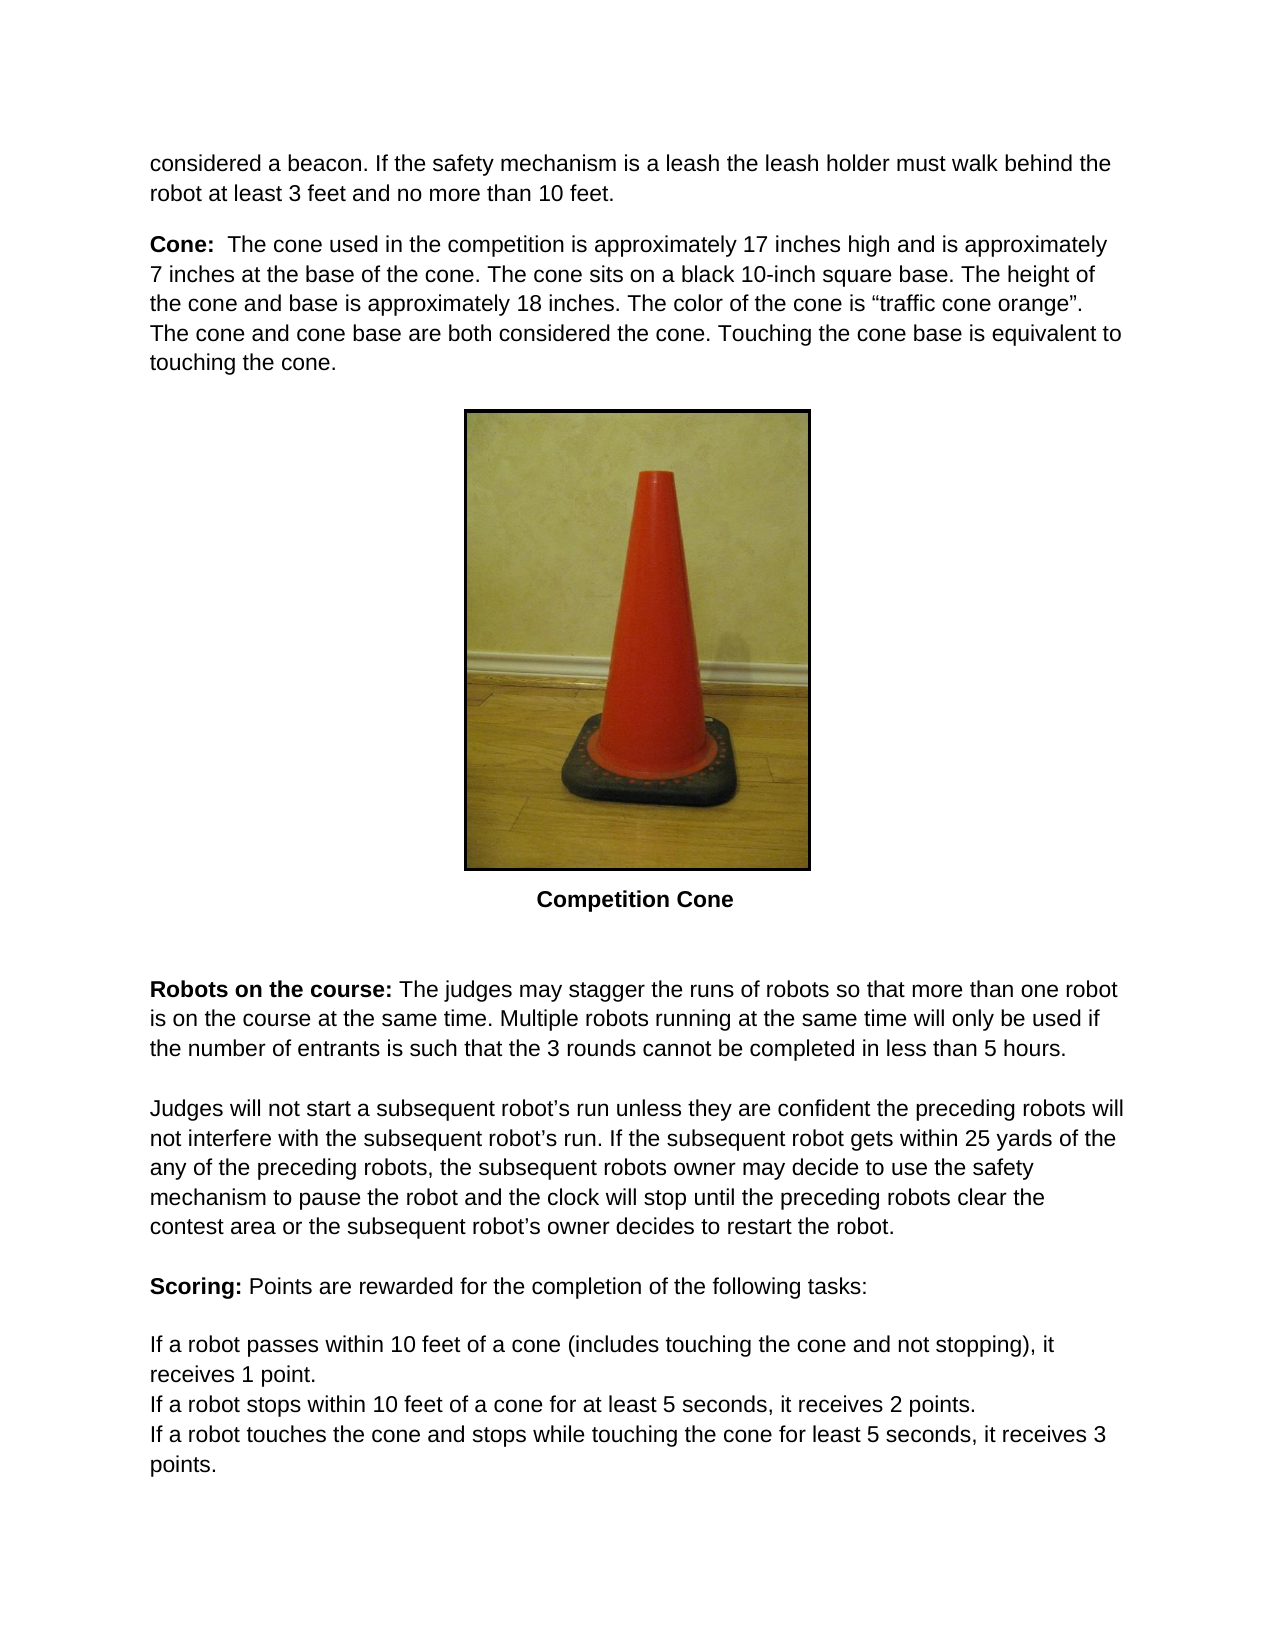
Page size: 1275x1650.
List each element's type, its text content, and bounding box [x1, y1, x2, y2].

text Cone: The cone used in the competition is approximately 17 inches high and is approximately 7 inches at the base of the cone. The cone sits on a black 10-inch square base. The height of the cone and base is approximately 18 inches. The color of the cone is “traffic cone orange”. The cone and cone base are both considered the cone. Touching the cone base is equivalent to touching the cone. [149, 231, 1125, 376]
text Robots on the course: The judges may stagger the runs of robots so that more than one robot is on the course at the same time. Multiple robots running at the same time will only be used if the number of entrants is such that the 3 rounds cannot be completed in less than 5 hours. [149, 976, 1125, 1061]
text If a robot stops within 10 feet of a cone for at least 5 seconds, it receives 2 points. [149, 1391, 1125, 1417]
text considered a beacon. If the safety mechanism is a leash the leash holder must walk behind the robot at least 3 feet and no more than 10 feet. [149, 150, 1125, 207]
text Judges will not start a subsequent robot’s run unless they are confident the preceding robots will not interfere with the subsequent robot’s run. If the subsequent robot gets within 25 yards of the any of the preceding robots, the subsequent robots owner may decide to use the safety mechanism to pause the robot and the clock will stop until the preceding robots clear the contest area or the subsequent robot’s owner decides to restart the robot. [149, 1095, 1125, 1239]
text Competition Cone [151, 886, 1125, 912]
text If a robot passes within 10 feet of a cone (includes touching the cone and not stopping), it receives 1 point. [149, 1331, 1125, 1387]
text Scoring: Points are rewarded for the completion of the following tasks: [149, 1273, 1125, 1299]
text If a robot touches the cone and stops while touching the cone for least 5 seconds, it receives 3 points. [149, 1421, 1125, 1477]
